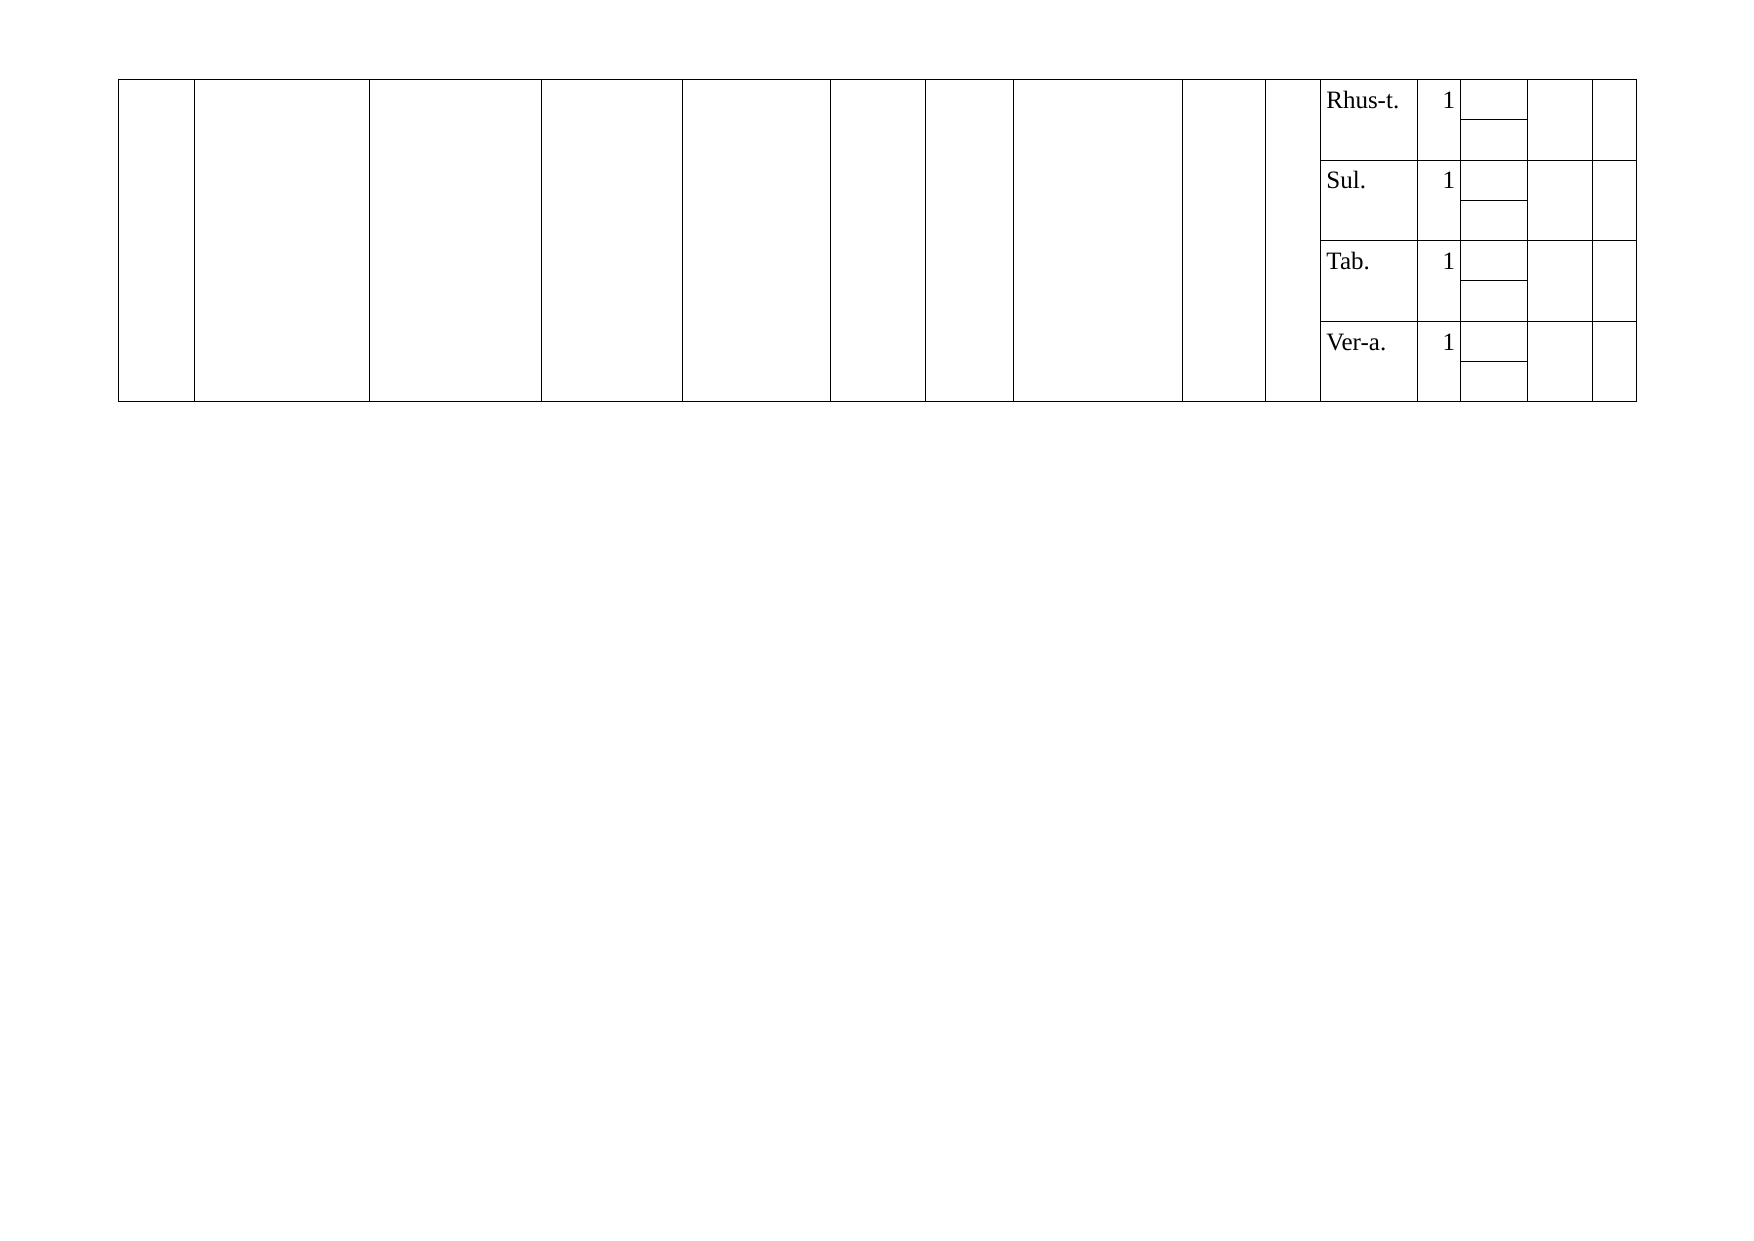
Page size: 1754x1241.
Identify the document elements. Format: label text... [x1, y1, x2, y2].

table_cell [831, 80, 925, 401]
table_cell Sul. [1321, 161, 1417, 240]
table_cell [1593, 80, 1636, 159]
table_cell [1461, 80, 1527, 119]
table_cell [370, 80, 541, 401]
table_cell [542, 80, 682, 401]
table_cell Ver-a. [1321, 322, 1417, 401]
table_cell [1593, 322, 1636, 401]
table_cell [1528, 241, 1592, 321]
table_cell [1461, 322, 1527, 361]
table_cell [1528, 322, 1592, 401]
table_cell [1461, 362, 1527, 401]
table_cell 1 [1418, 161, 1460, 240]
table_cell [195, 80, 369, 401]
table_cell [1593, 161, 1636, 240]
table_cell [1461, 241, 1527, 280]
table_cell [1461, 161, 1527, 200]
table_cell Tab. [1321, 241, 1417, 321]
table_cell [1528, 161, 1592, 240]
table_cell 1 [1418, 80, 1460, 159]
table_cell [1183, 80, 1265, 401]
table_cell [683, 80, 830, 401]
table_cell [1461, 281, 1527, 321]
table_cell 1 [1418, 241, 1460, 321]
table_cell Rhus-t. [1321, 80, 1417, 159]
table_cell [1593, 241, 1636, 321]
table_cell [1266, 80, 1320, 401]
table_cell [1014, 80, 1182, 401]
table_cell [926, 80, 1013, 401]
table_cell [1461, 201, 1527, 240]
table_cell [1461, 120, 1527, 159]
table_cell 1 [1418, 322, 1460, 401]
table_cell [119, 80, 194, 401]
table_cell [1528, 80, 1592, 159]
